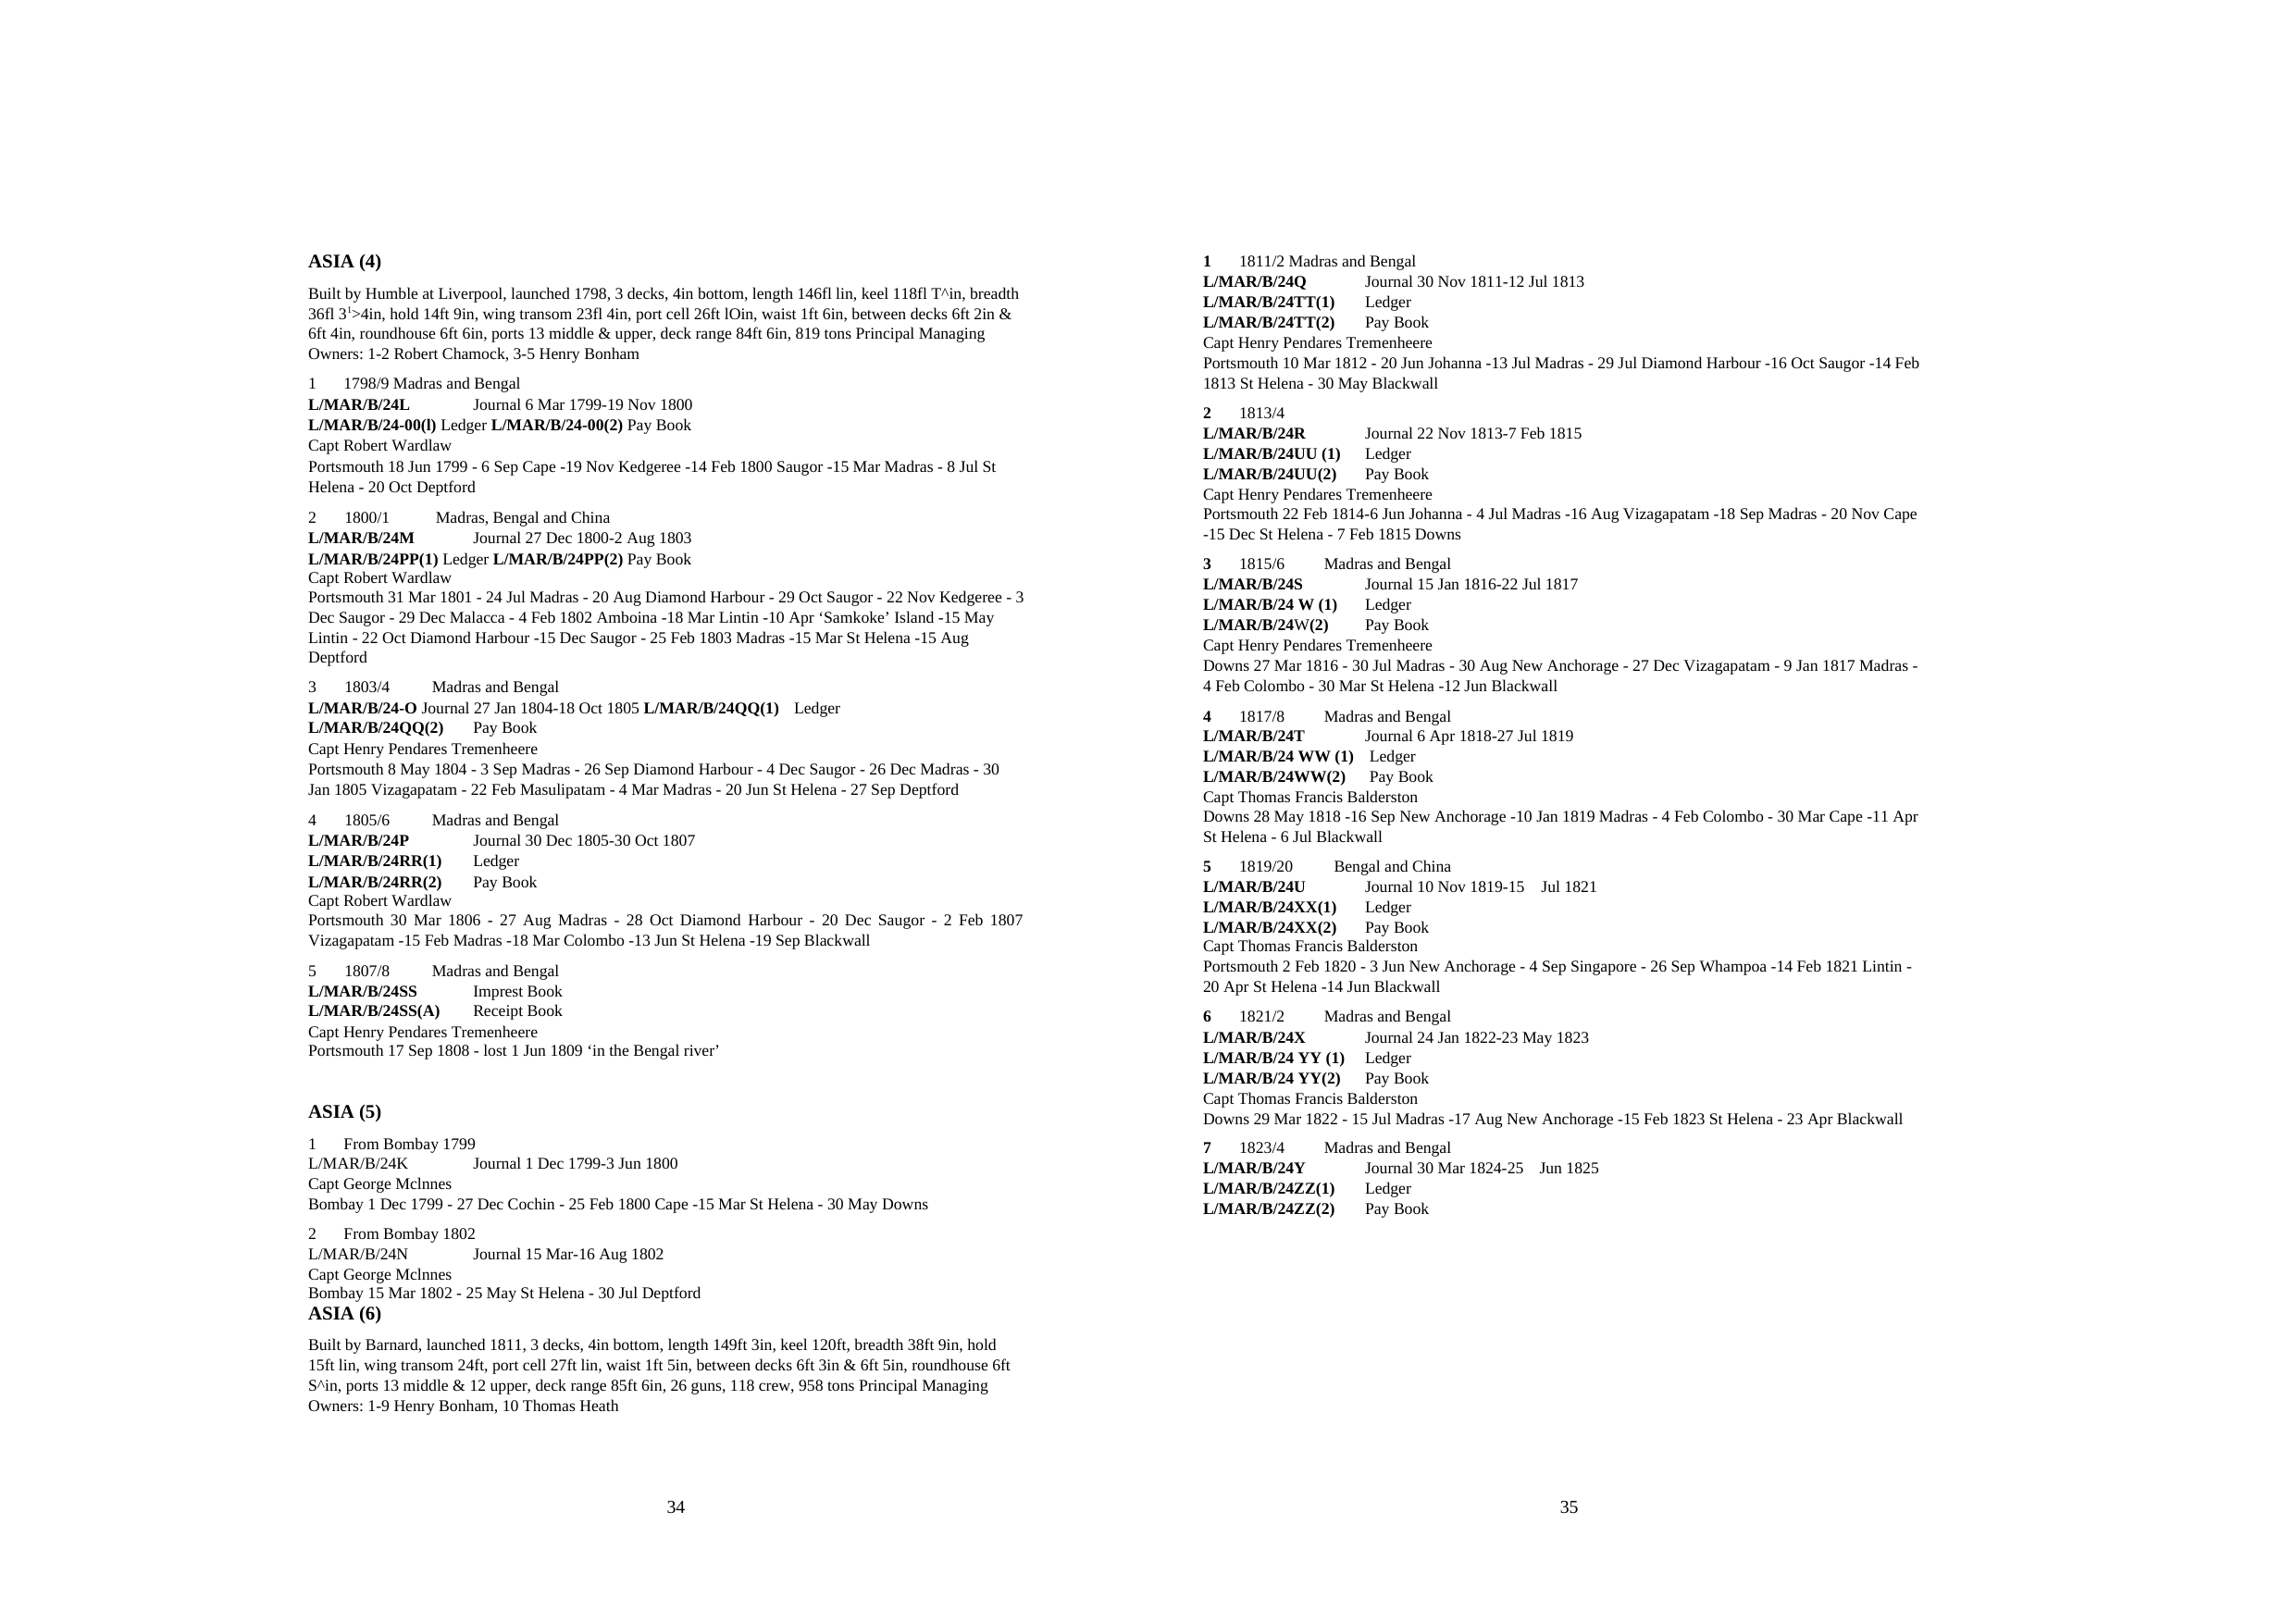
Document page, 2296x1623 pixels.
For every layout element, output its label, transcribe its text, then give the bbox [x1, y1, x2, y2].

text Portsmouth 30 Mar 1806 - 27 Aug Madras - 28 Oct Diamond Harbour - 20 Dec Saugor - 2 Feb 1807 Vizagapatam -15 Feb Madras -18 Mar Colombo -13 Jun St Helena -19 Sep Blackwall [308, 910, 1025, 950]
text Capt Henry Pendares Tremenheere [308, 737, 1025, 758]
list 1823/4 Madras and Bengal [1203, 1137, 1920, 1158]
text L/MAR/B/24RR(1) Ledger [308, 850, 1025, 871]
list 1800/1 Madras, Bengal and China [308, 507, 1025, 527]
text L/MAR/B/24R Journal 22 Nov 1813-7 Feb 1815 [1203, 423, 1920, 442]
text L/MAR/B/24 YY (1) Ledger [1203, 1047, 1920, 1068]
text Built by Humble at Liverpool, launched 1798, 3 decks, 4in bottom, length 146fl lin, keel 118fl T^in, breadth 36fl 31>4in, hold 14ft 9in, wing transom 23fl 4in, port cell 26ft lOin, waist 1ft 6in, between decks 6ft 2in & 6ft 4in, roundhouse 6ft 6in, ports 13 middle & upper, deck range 84ft 6in, 819 tons Principal Managing Owners: 1-2 Robert Chamock, 3-5 Henry Bonham [308, 283, 1025, 364]
list 1811/2 Madras and Bengal [1203, 251, 1920, 271]
text L/MAR/B/24TT(2) Pay Book [1203, 312, 1920, 332]
list From Bombay 1802 [308, 1223, 1025, 1244]
list 1807/8 Madras and Bengal [308, 960, 1025, 980]
text L/MAR/B/24S Journal 15 Jan 1816-22 Jul 1817 [1203, 574, 1920, 594]
text L/MAR/B/24WW(2) Pay Book [1203, 766, 1920, 787]
text L/MAR/B/24SS Imprest Book [308, 980, 1025, 1000]
subtitle ASIA (6) [308, 1303, 1025, 1324]
text Capt Henry Pendares Tremenheere [1203, 332, 1920, 353]
text L/MAR/B/24UU(2) Pay Book [1203, 464, 1920, 483]
text L/MAR/B/24-O Journal 27 Jan 1804-18 Oct 1805 L/MAR/B/24QQ(1) Ledger [308, 697, 1025, 717]
text L/MAR/B/24SS(A) Receipt Book [308, 1000, 1025, 1021]
text L/MAR/B/24Y Journal 30 Mar 1824-25 Jun 1825 [1203, 1158, 1920, 1178]
list 1813/4 [1203, 402, 1920, 423]
text Capt Thomas Francis Balderston [1203, 937, 1920, 956]
text Portsmouth 22 Feb 1814-6 Jun Johanna - 4 Jul Madras -16 Aug Vizagapatam -18 Sep Madras - 20 Nov Cape -15 Dec St Helena - 7 Feb 1815 Downs [1203, 503, 1920, 544]
list 1805/6 Madras and Bengal [308, 809, 1025, 830]
text L/MAR/B/24U Journal 10 Nov 1819-15 Jul 1821 [1203, 876, 1920, 897]
text L/MAR/B/24Q Journal 30 Nov 1811-12 Jul 1813 [1203, 271, 1920, 291]
list 1819/20 Bengal and China [1203, 856, 1920, 876]
text Capt Henry Pendares Tremenheere [1203, 483, 1920, 503]
text L/MAR/B/24X Journal 24 Jan 1822-23 May 1823 [1203, 1026, 1920, 1047]
text L/MAR/B/24RR(2) Pay Book [308, 871, 1025, 891]
text Downs 27 Mar 1816 - 30 Jul Madras - 30 Aug New Anchorage - 27 Dec Vizagapatam - 9 Jan 1817 Madras - 4 Feb Colombo - 30 Mar St Helena -12 Jun Blackwall [1203, 655, 1920, 696]
text L/MAR/B/24-00(l) Ledger L/MAR/B/24-00(2) Pay Book [308, 414, 1025, 435]
text Bombay 1 Dec 1799 - 27 Dec Cochin - 25 Feb 1800 Cape -15 Mar St Helena - 30 May Downs [308, 1194, 1025, 1214]
text L/MAR/B/24N Journal 15 Mar-16 Aug 1802 [308, 1244, 1025, 1264]
text L/MAR/B/24M Journal 27 Dec 1800-2 Aug 1803 [308, 527, 1025, 548]
text Capt Robert Wardlaw [308, 435, 1025, 455]
text Capt Robert Wardlaw [308, 568, 1025, 587]
text L/MAR/B/24P Journal 30 Dec 1805-30 Oct 1807 [308, 830, 1025, 850]
list 1821/2 Madras and Bengal [1203, 1006, 1920, 1026]
text Portsmouth 18 Jun 1799 - 6 Sep Cape -19 Nov Kedgeree -14 Feb 1800 Saugor -15 Mar Madras - 8 Jul St Helena - 20 Oct Deptford [308, 455, 1025, 497]
text L/MAR/B/24QQ(2) Pay Book [308, 717, 1025, 737]
text L/MAR/B/24T Journal 6 Apr 1818-27 Jul 1819 [1203, 725, 1920, 746]
text L/MAR/B/24PP(1) Ledger L/MAR/B/24PP(2) Pay Book [308, 548, 1025, 568]
text Capt Thomas Francis Balderston [1203, 1088, 1920, 1109]
text Portsmouth 10 Mar 1812 - 20 Jun Johanna -13 Jul Madras - 29 Jul Diamond Harbour -16 Oct Saugor -14 Feb 1813 St Helena - 30 May Blackwall [1203, 353, 1920, 392]
text L/MAR/B/24XX(1) Ledger [1203, 897, 1920, 917]
text L/MAR/B/24 YY(2) Pay Book [1203, 1068, 1920, 1088]
text L/MAR/B/24TT(1) Ledger [1203, 291, 1920, 312]
text Capt George Mclnnes [308, 1264, 1025, 1284]
text Portsmouth 8 May 1804 - 3 Sep Madras - 26 Sep Diamond Harbour - 4 Dec Saugor - 26 Dec Madras - 30 Jan 1805 Vizagapatam - 22 Feb Masulipatam - 4 Mar Madras - 20 Jun St Helena - 27 Sep Deptford [308, 758, 1025, 799]
text L/MAR/B/24XX(2) Pay Book [1203, 917, 1920, 937]
text Portsmouth 17 Sep 1808 - lost 1 Jun 1809 ‘in the Bengal river’ [308, 1041, 1025, 1059]
list 1798/9 Madras and Bengal [308, 373, 1025, 393]
text Capt Henry Pendares Tremenheere [1203, 635, 1920, 655]
text L/MAR/B/24 WW (1) Ledger [1203, 746, 1920, 766]
text L/MAR/B/24UU (1) Ledger [1203, 442, 1920, 464]
text L/MAR/B/24 W (1) Ledger [1203, 594, 1920, 614]
list 1817/8 Madras and Bengal [1203, 706, 1920, 725]
text L/MAR/B/24W(2) Pay Book [1203, 614, 1920, 635]
subtitle ASIA (4) [308, 251, 1025, 272]
subtitle ASIA (5) [308, 1101, 1025, 1122]
text Downs 28 May 1818 -16 Sep New Anchorage -10 Jan 1819 Madras - 4 Feb Colombo - 30 Mar Cape -11 Apr St Helena - 6 Jul Blackwall [1203, 807, 1920, 847]
text Portsmouth 31 Mar 1801 - 24 Jul Madras - 20 Aug Diamond Harbour - 29 Oct Saugor - 22 Nov Kedgeree - 3 Dec Saugor - 29 Dec Malacca - 4 Feb 1802 Amboina -18 Mar Lintin -10 Apr ‘Samkoke’ Island -15 May Lintin - 22 Oct Diamond Harbour -15 Dec Saugor - 25 Feb 1803 Madras -15 Mar St Helena -15 Aug Deptford [308, 587, 1025, 667]
text Downs 29 Mar 1822 - 15 Jul Madras -17 Aug New Anchorage -15 Feb 1823 St Helena - 23 Apr Blackwall [1203, 1109, 1920, 1128]
text L/MAR/B/24ZZ(1) Ledger [1203, 1178, 1920, 1198]
text Built by Barnard, launched 1811, 3 decks, 4in bottom, length 149ft 3in, keel 120ft, breadth 38ft 9in, hold 15ft lin, wing transom 24ft, port cell 27ft lin, waist 1ft 5in, between decks 6ft 3in & 6ft 5in, roundhouse 6ft S^in, ports 13 middle & 12 upper, deck range 85ft 6in, 26 guns, 118 crew, 958 tons Principal Managing Owners: 1-9 Henry Bonham, 10 Thomas Heath [308, 1334, 1025, 1415]
list 1815/6 Madras and Bengal [1203, 553, 1920, 574]
text Capt Henry Pendares Tremenheere [308, 1021, 1025, 1041]
text Capt Thomas Francis Balderston [1203, 787, 1920, 807]
text Capt Robert Wardlaw [308, 891, 1025, 910]
text Capt George Mclnnes [308, 1173, 1025, 1194]
text Portsmouth 2 Feb 1820 - 3 Jun New Anchorage - 4 Sep Singapore - 26 Sep Whampoa -14 Feb 1821 Lintin - 20 Apr St Helena -14 Jun Blackwall [1203, 956, 1920, 997]
list 1803/4 Madras and Bengal [308, 676, 1025, 697]
text Bombay 15 Mar 1802 - 25 May St Helena - 30 Jul Deptford [308, 1284, 1025, 1303]
text L/MAR/B/24ZZ(2) Pay Book [1203, 1198, 1920, 1219]
list From Bombay 1799 [308, 1134, 1025, 1154]
text L/MAR/B/24K Journal 1 Dec 1799-3 Jun 1800 [308, 1154, 1025, 1173]
text L/MAR/B/24L Journal 6 Mar 1799-19 Nov 1800 [308, 393, 1025, 414]
